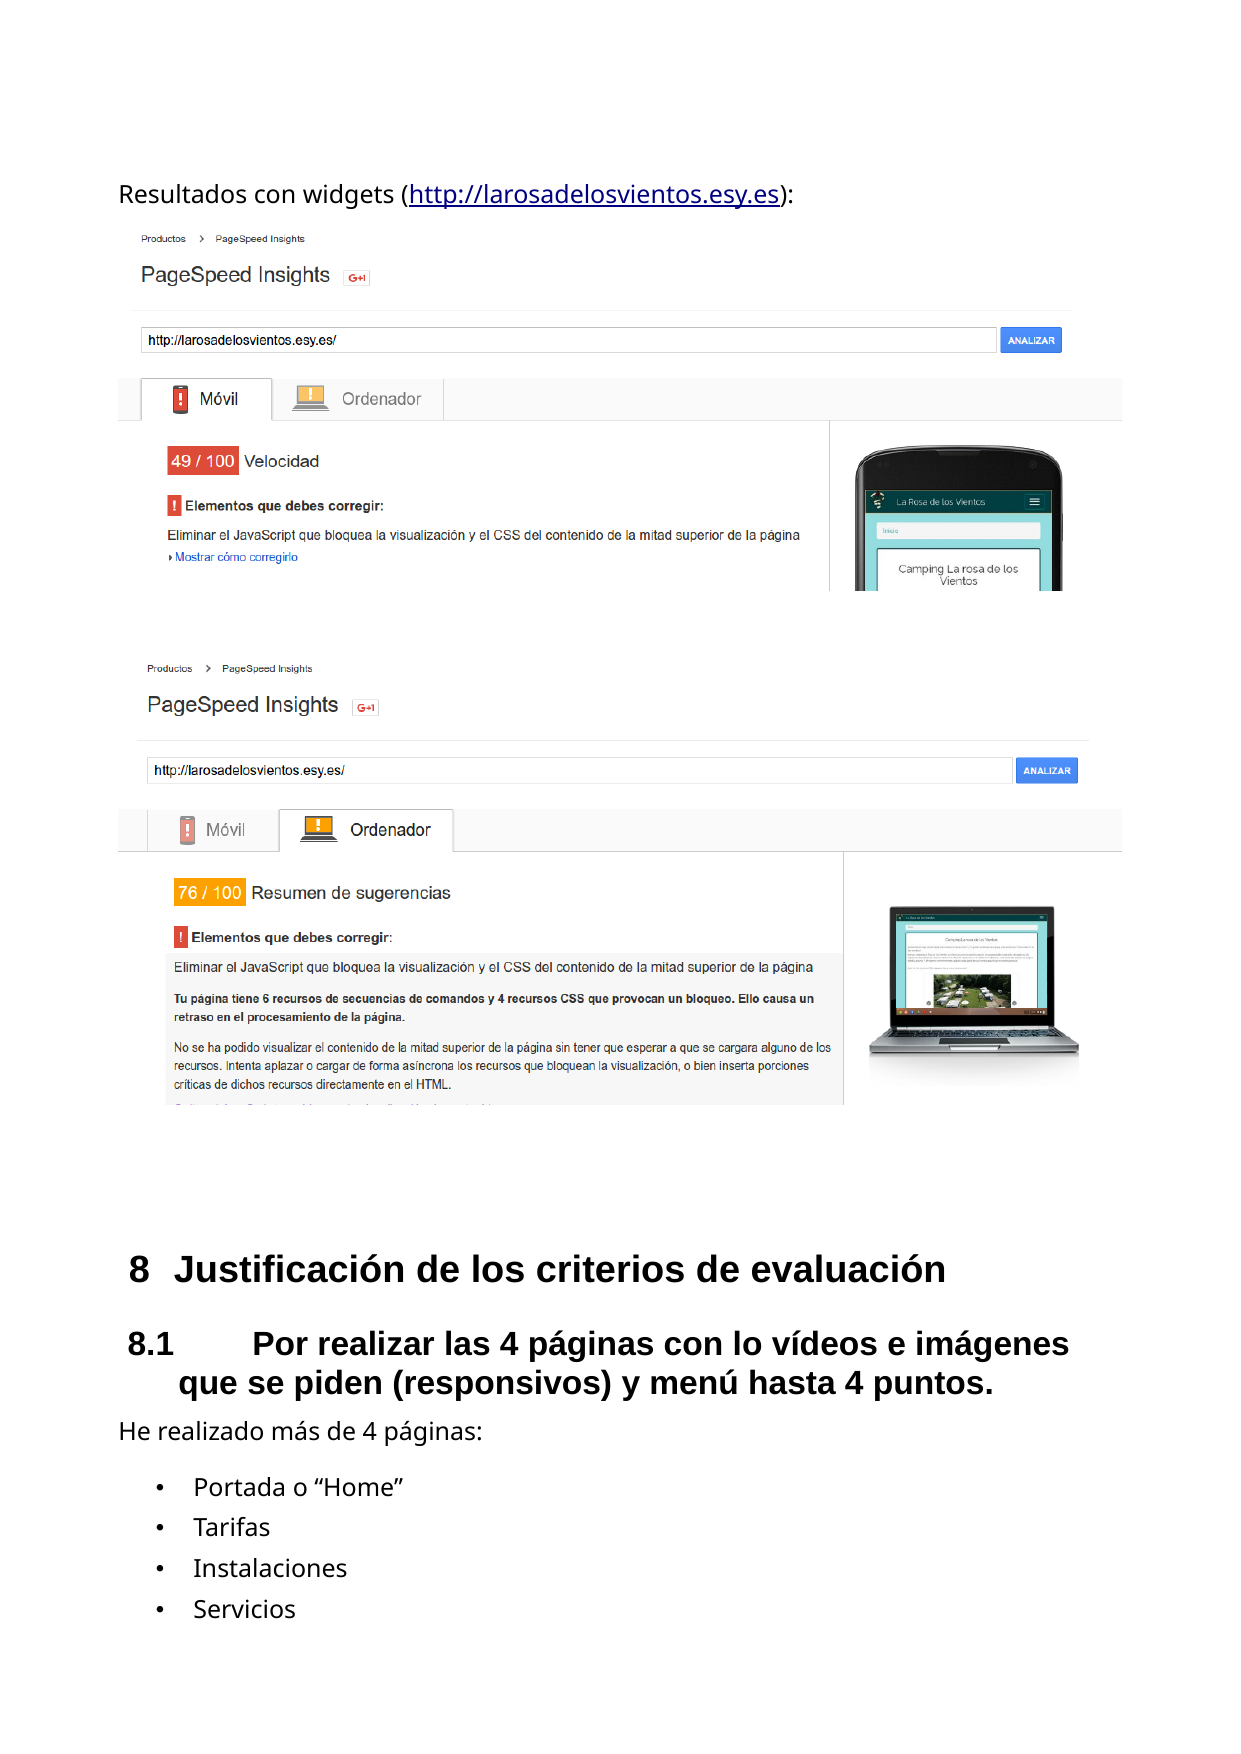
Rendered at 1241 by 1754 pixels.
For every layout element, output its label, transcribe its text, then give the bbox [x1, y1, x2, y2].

subtitle Por realizar las 4 páginas con lo vídeos e imágenes que se piden (responsivos) y menú hasta 4 puntos. [118, 1324, 1122, 1401]
subtitle Justificación de los criterios de evaluación [118, 1247, 1122, 1291]
list Instalaciones [156, 1551, 1122, 1585]
text Resultados con widgets (http://larosadelosvientos.esy.es): [118, 176, 1122, 210]
picture [118, 231, 1123, 591]
list Tarifas [156, 1510, 1122, 1544]
text He realizado más de 4 páginas: [118, 1414, 1122, 1448]
list Servicios [156, 1592, 1122, 1626]
list Portada o “Home” [156, 1469, 1122, 1503]
picture [118, 652, 1123, 1105]
